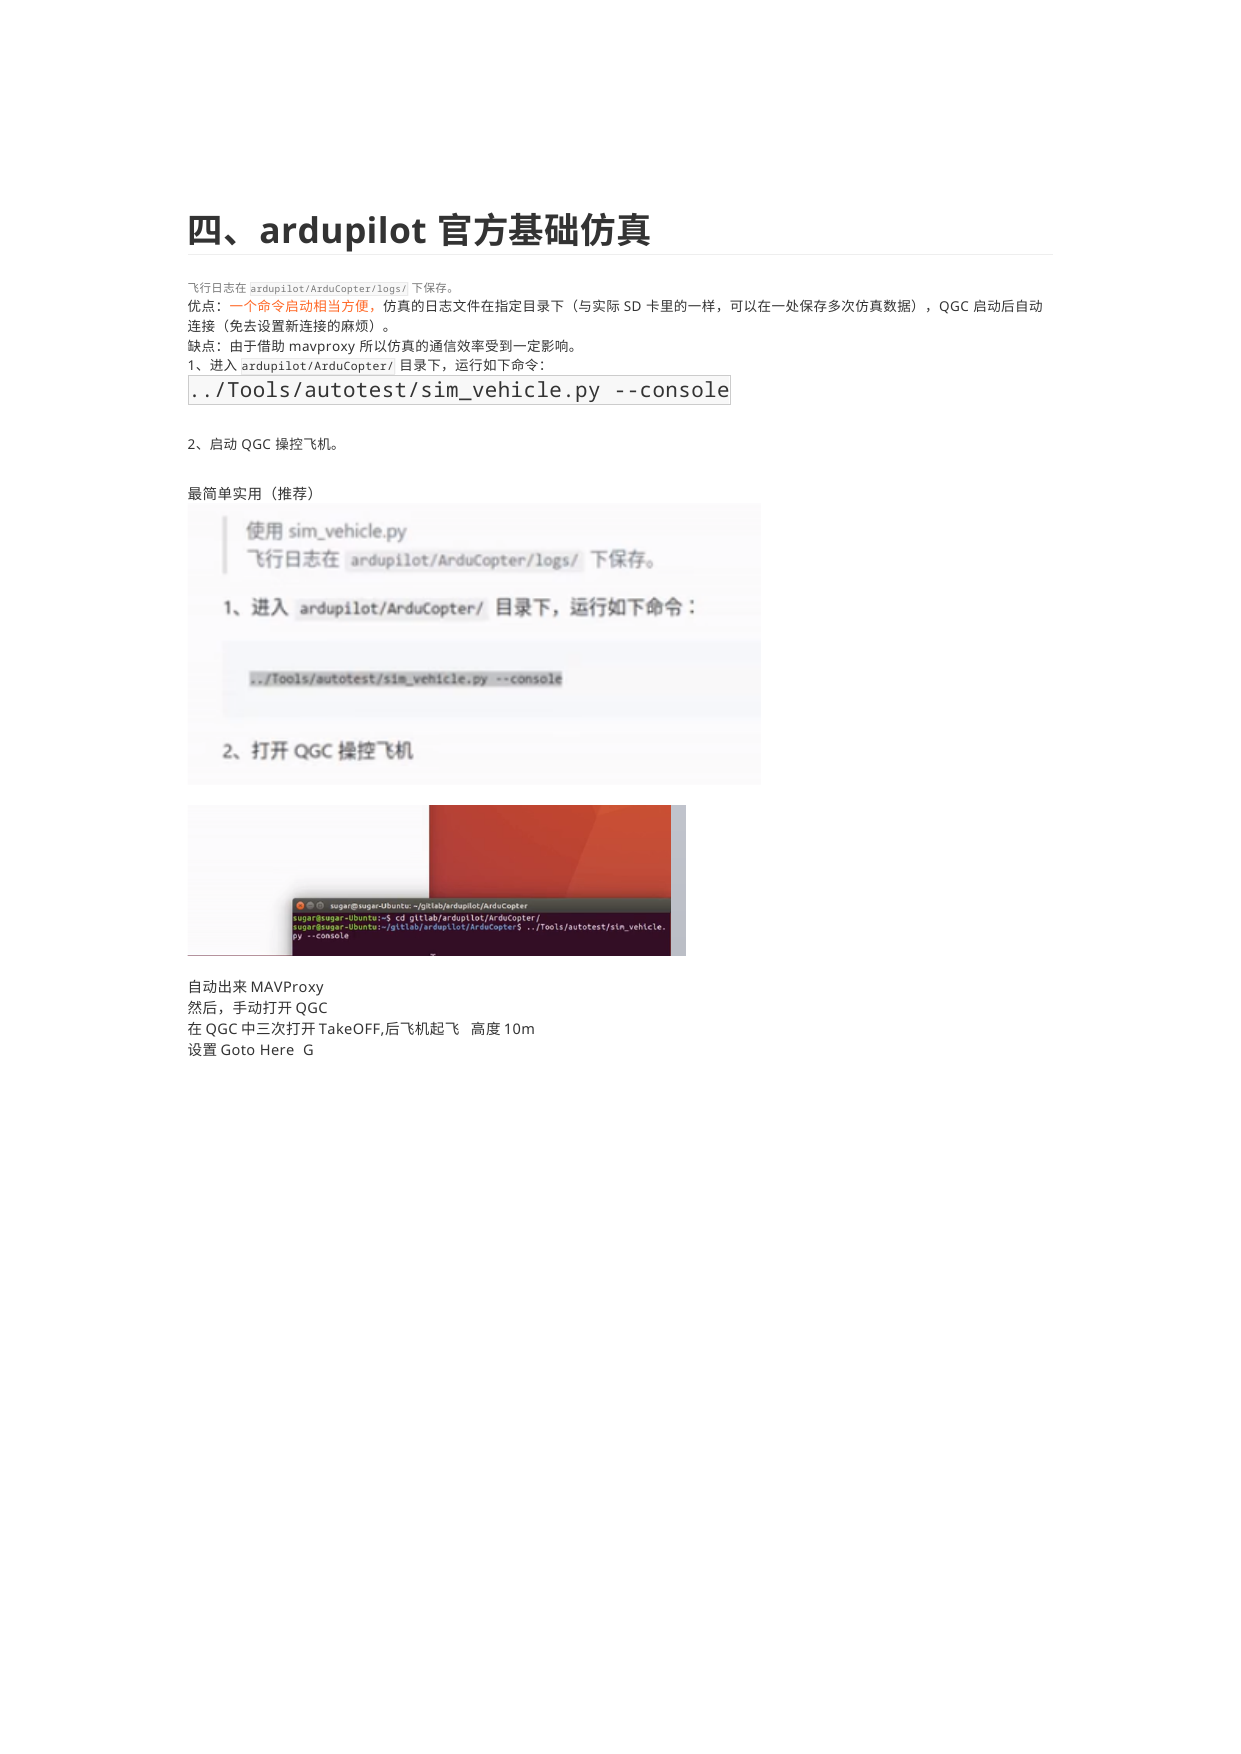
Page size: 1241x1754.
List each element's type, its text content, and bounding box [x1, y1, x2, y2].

text 1、进入 ardupilot/ArduCopter/ 目录下，运行如下命令： [187, 355, 1053, 374]
text 2、启动 QGC 操控飞机。 [187, 434, 1053, 453]
subtitle 四、ardupilot 官方基础仿真 [187, 202, 1053, 254]
text 在QGC中三次打开TakeOFF,后飞机起飞 高度10m [187, 1018, 1053, 1039]
picture [187, 805, 686, 956]
text 自动出来MAVProxy [187, 975, 1053, 996]
text 飞行日志在 ardupilot/ArduCopter/logs/ 下保存。 [187, 279, 1053, 296]
text ../Tools/autotest/sim_vehicle.py --console [395, 374, 1053, 404]
text 然后，手动打开QGC [187, 996, 1053, 1018]
text 最简单实用（推荐） [187, 483, 1053, 504]
picture [187, 503, 761, 785]
text 优点：一个命令启动相当方便，仿真的日志文件在指定目录下（与实际 SD 卡里的一样，可以在一处保存多次仿真数据），QGC 启动后自动连接（免去设置新连接的麻烦）。 缺点：由于借助 mavproxy 所以仿真的通信效率受到一定影响。 [187, 296, 1053, 355]
text 设置Goto Here G [187, 1039, 1053, 1060]
text ../Tools/autotest/sim_vehicle.py --console [189, 376, 730, 404]
